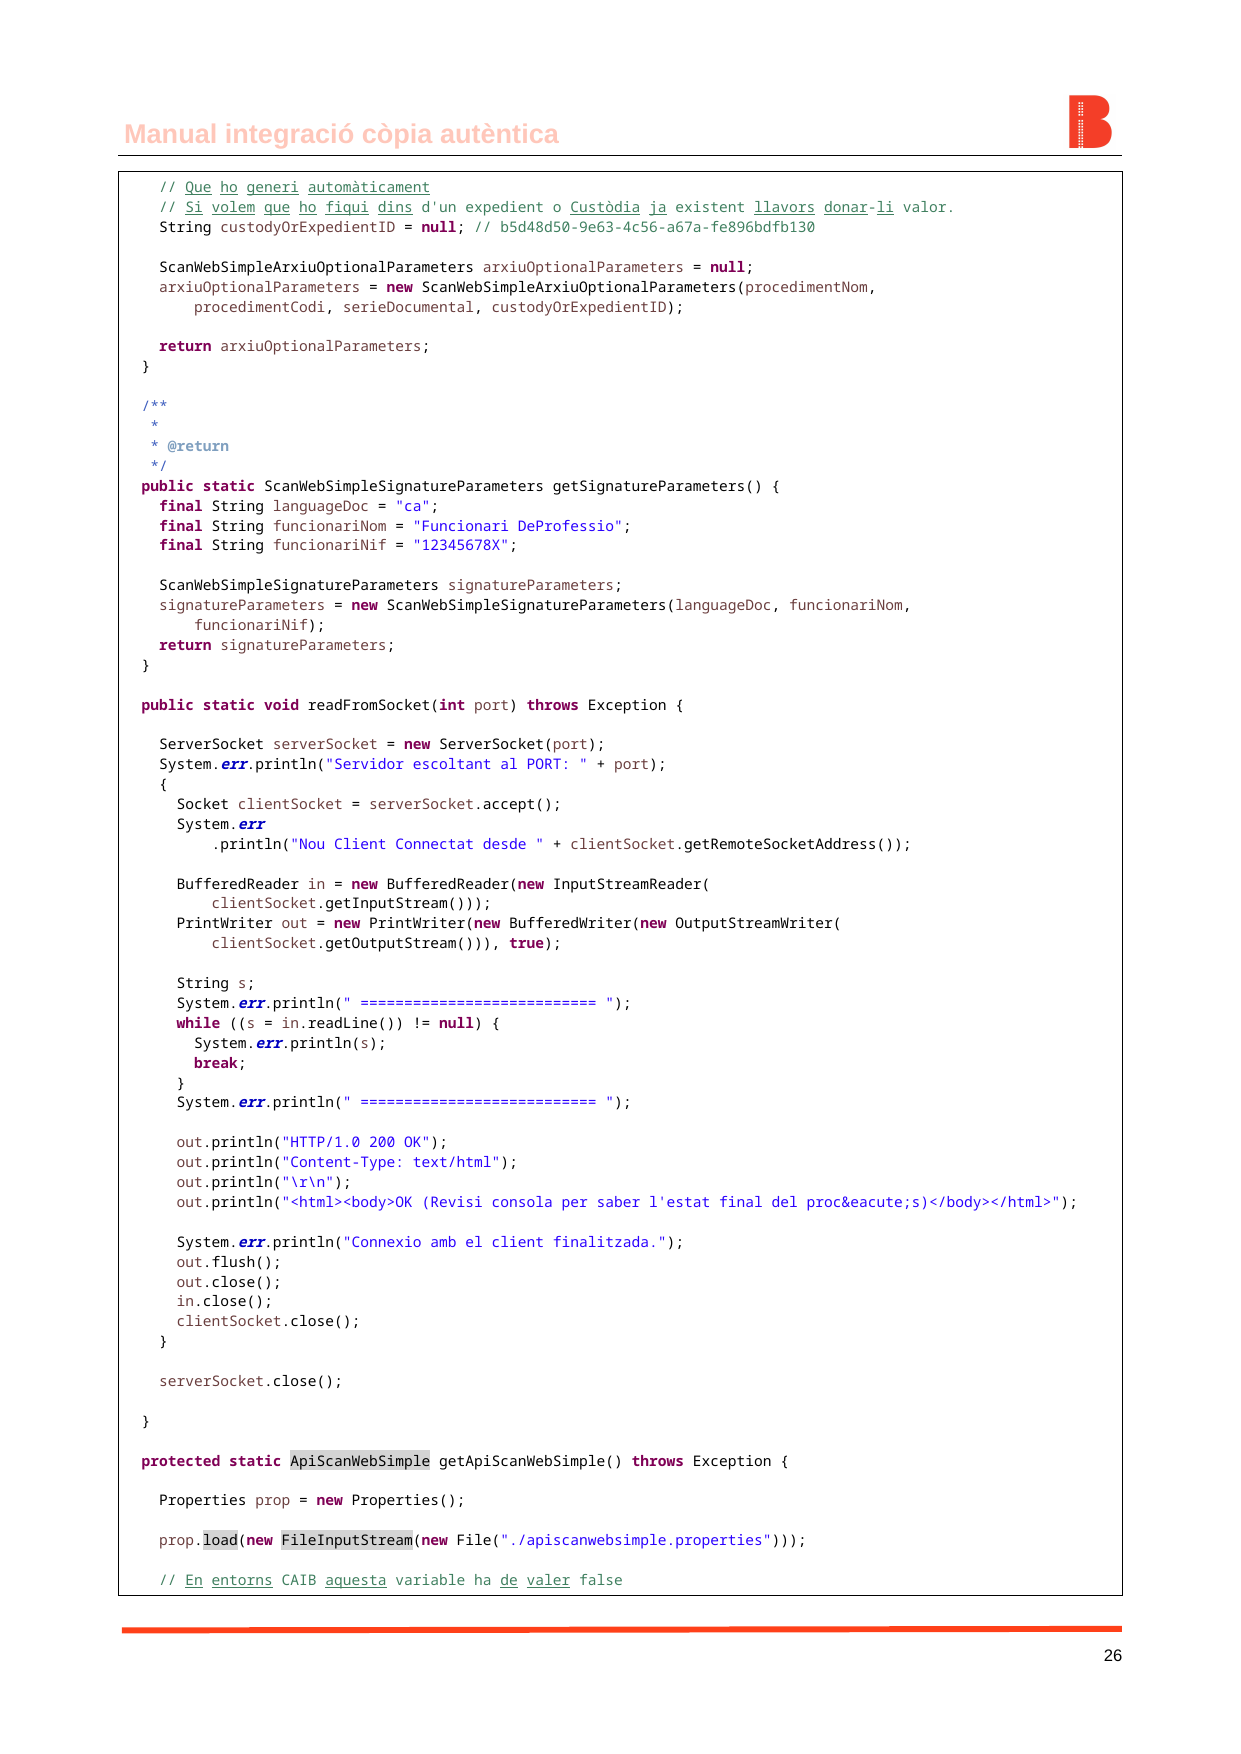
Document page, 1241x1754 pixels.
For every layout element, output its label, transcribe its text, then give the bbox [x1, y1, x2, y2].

table_header // Que ho generi automàticament // Si volem que ho fiqui dins d'un expedient o Custòdia ja existent llavors donar-li valor. String custodyOrExpedientID = null; // b5d48d50-9e63-4c56-a67a-fe896bdfb130 ScanWebSimpleArxiuOptionalParameters arxiuOptionalParameters = null; arxiuOptionalParameters = new ScanWebSimpleArxiuOptionalParameters(procedimentNom, procedimentCodi, serieDocumental, custodyOrExpedientID); return arxiuOptionalParameters; } /** * * @return */ public static ScanWebSimpleSignatureParameters getSignatureParameters() { final String languageDoc = "ca"; final String funcionariNom = "Funcionari DeProfessio"; final String funcionariNif = "12345678X"; ScanWebSimpleSignatureParameters signatureParameters; signatureParameters = new ScanWebSimpleSignatureParameters(languageDoc, funcionariNom, funcionariNif); return signatureParameters; } public static void readFromSocket(int port) throws Exception { ServerSocket serverSocket = new ServerSocket(port); System.err.println("Servidor escoltant al PORT: " + port); { Socket clientSocket = serverSocket.accept(); System.err .println("Nou Client Connectat desde " + clientSocket.getRemoteSocketAddress()); BufferedReader in = new BufferedReader(new InputStreamReader( clientSocket.getInputStream())); PrintWriter out = new PrintWriter(new BufferedWriter(new OutputStreamWriter( clientSocket.getOutputStream())), true); String s; System.err.println(" =========================== "); while ((s = in.readLine()) != null) { System.err.println(s); break; } System.err.println(" =========================== "); out.println("HTTP/1.0 200 OK"); out.println("Content-Type: text/html"); out.println("\r\n"); out.println("<html><body>OK (Revisi consola per saber l'estat final del proc&eacute;s)</body></html>"); System.err.println("Connexio amb el client finalitzada."); out.flush(); out.close(); in.close(); clientSocket.close(); } serverSocket.close(); } protected static ApiScanWebSimple getApiScanWebSimple() throws Exception { Properties prop = new Properties(); prop.load(new FileInputStream(new File("./apiscanwebsimple.properties"))); // En entorns CAIB aquesta variable ha de valer false [119, 172, 1122, 1595]
picture [1063, 94, 1117, 150]
